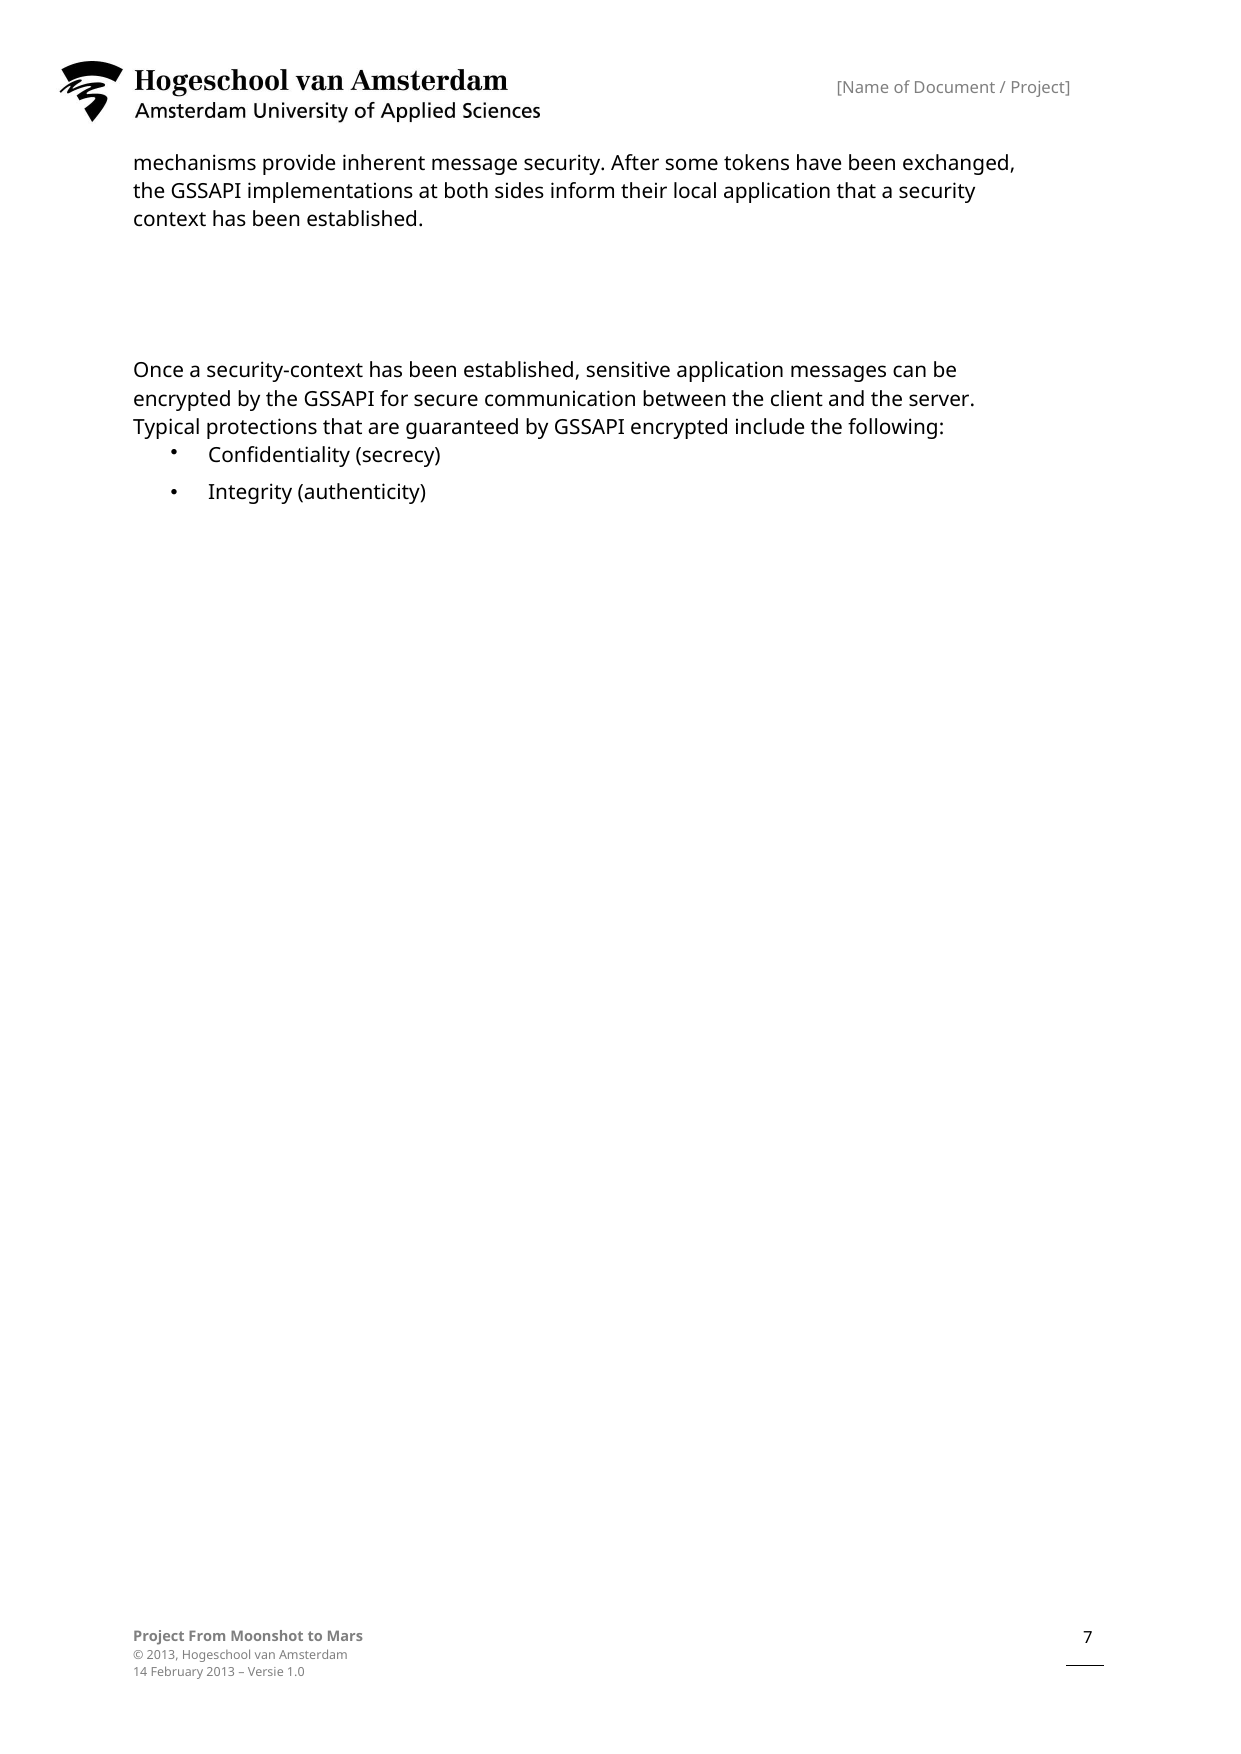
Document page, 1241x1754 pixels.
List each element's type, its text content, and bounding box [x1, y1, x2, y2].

list Confidentiality (secrecy) [170, 441, 1092, 469]
picture [0, 0, 622, 123]
text mechanisms provide inherent message security. After some tokens have been exchanged, the GSSAPI implementations at both sides inform their local application that a security context has been established. [133, 148, 1022, 233]
list Integrity (authenticity) [170, 477, 1092, 506]
text Once a security-context has been established, sensitive application messages can be encrypted by the GSSAPI for secure communication between the client and the server. Typical protections that are guaranteed by GSSAPI encrypted include the following: [133, 355, 1022, 441]
